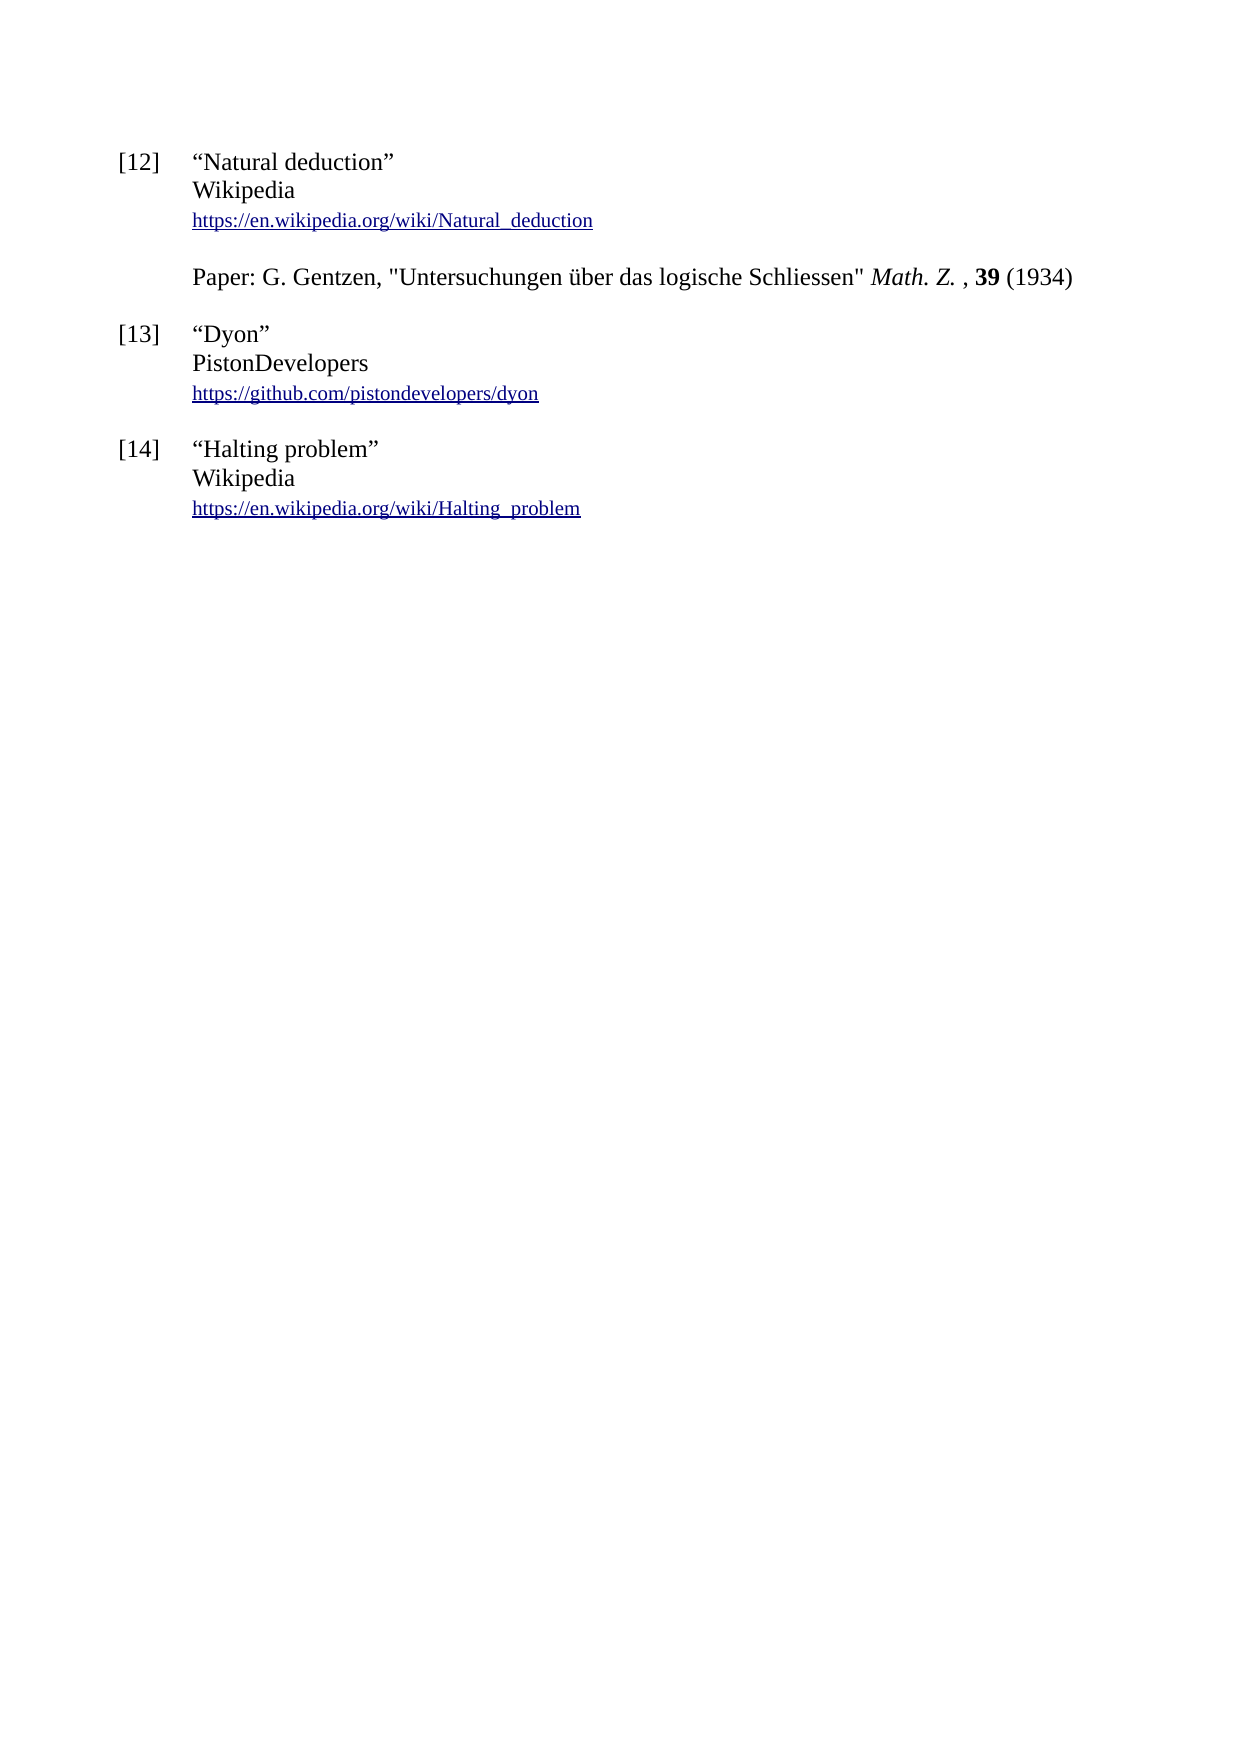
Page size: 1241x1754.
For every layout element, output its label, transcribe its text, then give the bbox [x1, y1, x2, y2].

text PistonDevelopers [118, 348, 1122, 377]
text Wikipedia [118, 176, 1122, 204]
text https://github.com/pistondevelopers/dyon [118, 377, 1122, 406]
text [13] “Dyon” [118, 319, 1122, 348]
text Wikipedia [118, 463, 1122, 492]
text [12] “Natural deduction” [118, 147, 1122, 176]
text https://en.wikipedia.org/wiki/Natural_deduction [118, 204, 1122, 233]
text Paper: G. Gentzen, "Untersuchungen über das logische Schliessen" Math. Z. , 39 (1934) [118, 262, 1122, 291]
text [14] “Halting problem” [118, 434, 1122, 463]
text https://en.wikipedia.org/wiki/Halting_problem [118, 492, 1122, 521]
